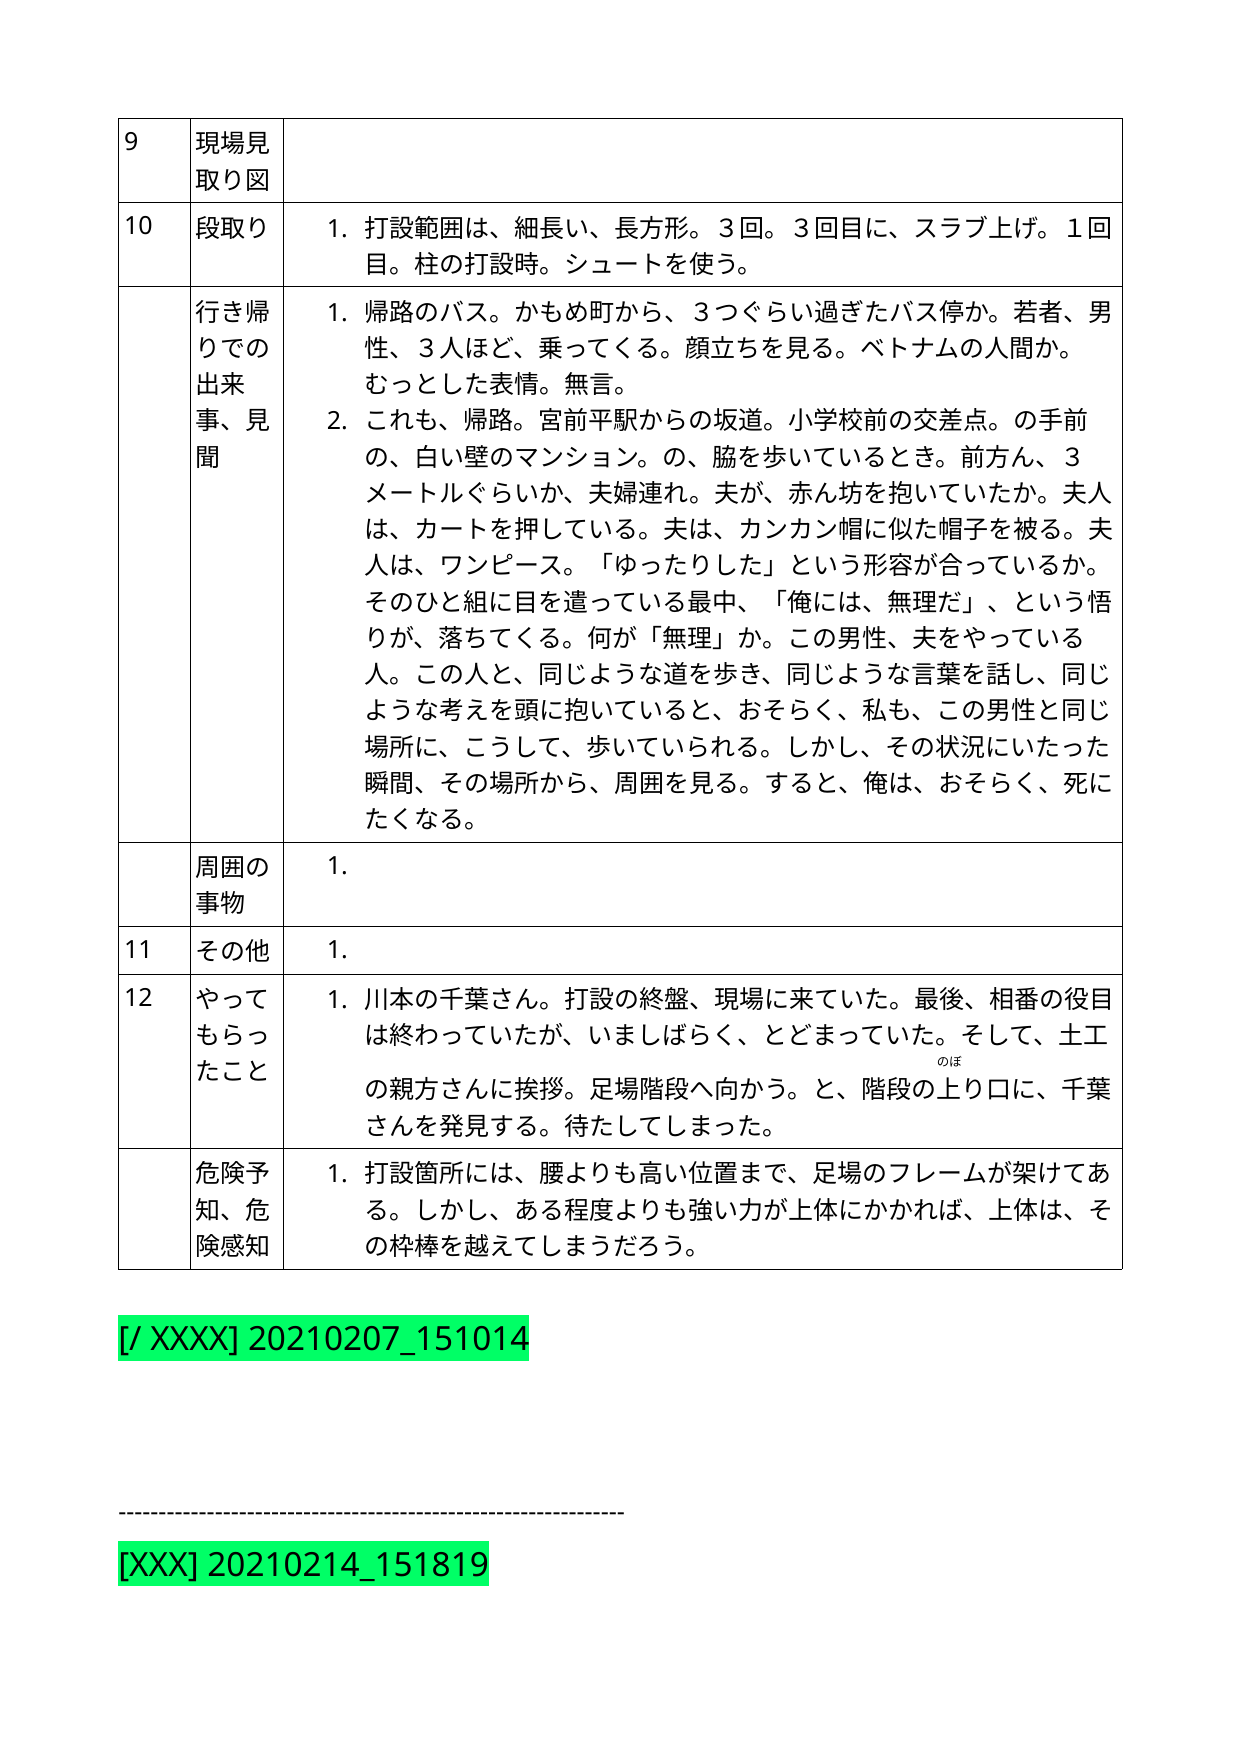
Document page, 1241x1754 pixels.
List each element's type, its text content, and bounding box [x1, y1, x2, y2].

text --------------------------------------------------------------- [118, 1493, 1122, 1528]
table_cell 危険予知、危険感知 [191, 1149, 283, 1268]
table_cell 11 [119, 927, 190, 973]
table_cell 周囲の事物 [191, 843, 283, 926]
text [/ XXXX] 20210207_151014 [118, 1315, 1122, 1361]
table_cell 9 [119, 119, 190, 202]
table_cell その他 [191, 927, 283, 973]
table_cell 川本の千葉さん。打設の終盤、現場に来ていた。最後、相番の役目は終わっていたが、いましばらく、とどまっていた。そして、土工の親方さんに挨拶。足場階段へ向かう。と、階段の上のぼり口に、千葉さんを発見する。待たしてしまった。 [284, 975, 1122, 1148]
table_cell 帰路のバス。かもめ町から、３つぐらい過ぎたバス停か。若者、男性、３人ほど、乗ってくる。顔立ちを見る。ベトナムの人間か。むっとした表情。無言。 これも、帰路。宮前平駅からの坂道。小学校前の交差点。の手前の、白い壁のマンション。の、脇を歩いているとき。前方ん、３メートルぐらいか、夫婦連れ。夫が、赤ん坊を抱いていたか。夫人は、カートを押している。夫は、カンカン帽に似た帽子を被る。夫人は、ワンピース。「ゆったりした」という形容が合っているか。そのひと組に目を遣っている最中、「俺には、無理だ」、という悟りが、落ちてくる。何が「無理」か。この男性、夫をやっている人。この人と、同じような道を歩き、同じような言葉を話し、同じような考えを頭に抱いていると、おそらく、私も、この男性と同じ場所に、こうして、歩いていられる。しかし、その状況にいたった瞬間、その場所から、周囲を見る。すると、俺は、おそらく、死にたくなる。 [284, 287, 1122, 842]
table_cell [284, 927, 1122, 973]
table_cell [119, 1149, 190, 1268]
table_cell 打設箇所には、腰よりも高い位置まで、足場のフレームが架けてある。しかし、ある程度よりも強い力が上体にかかれば、上体は、その枠棒を越えてしまうだろう。 [284, 1149, 1122, 1268]
table_cell 段取り [191, 203, 283, 286]
table_cell [284, 119, 1122, 202]
table_cell 12 [119, 975, 190, 1148]
table_cell 行き帰りでの出来事、見聞 [191, 287, 283, 842]
table_cell [119, 843, 190, 926]
table_cell [284, 843, 1122, 926]
table_cell [119, 287, 190, 842]
table_cell 10 [119, 203, 190, 286]
table_cell 現場見取り図 [191, 119, 283, 202]
table_cell やってもらったこと [191, 975, 283, 1148]
text [XXX] 20210214_151819 [118, 1541, 1122, 1586]
table_cell 打設範囲は、細長い、長方形。３回。３回目に、スラブ上げ。１回目。柱の打設時。シュートを使う。 [284, 203, 1122, 286]
